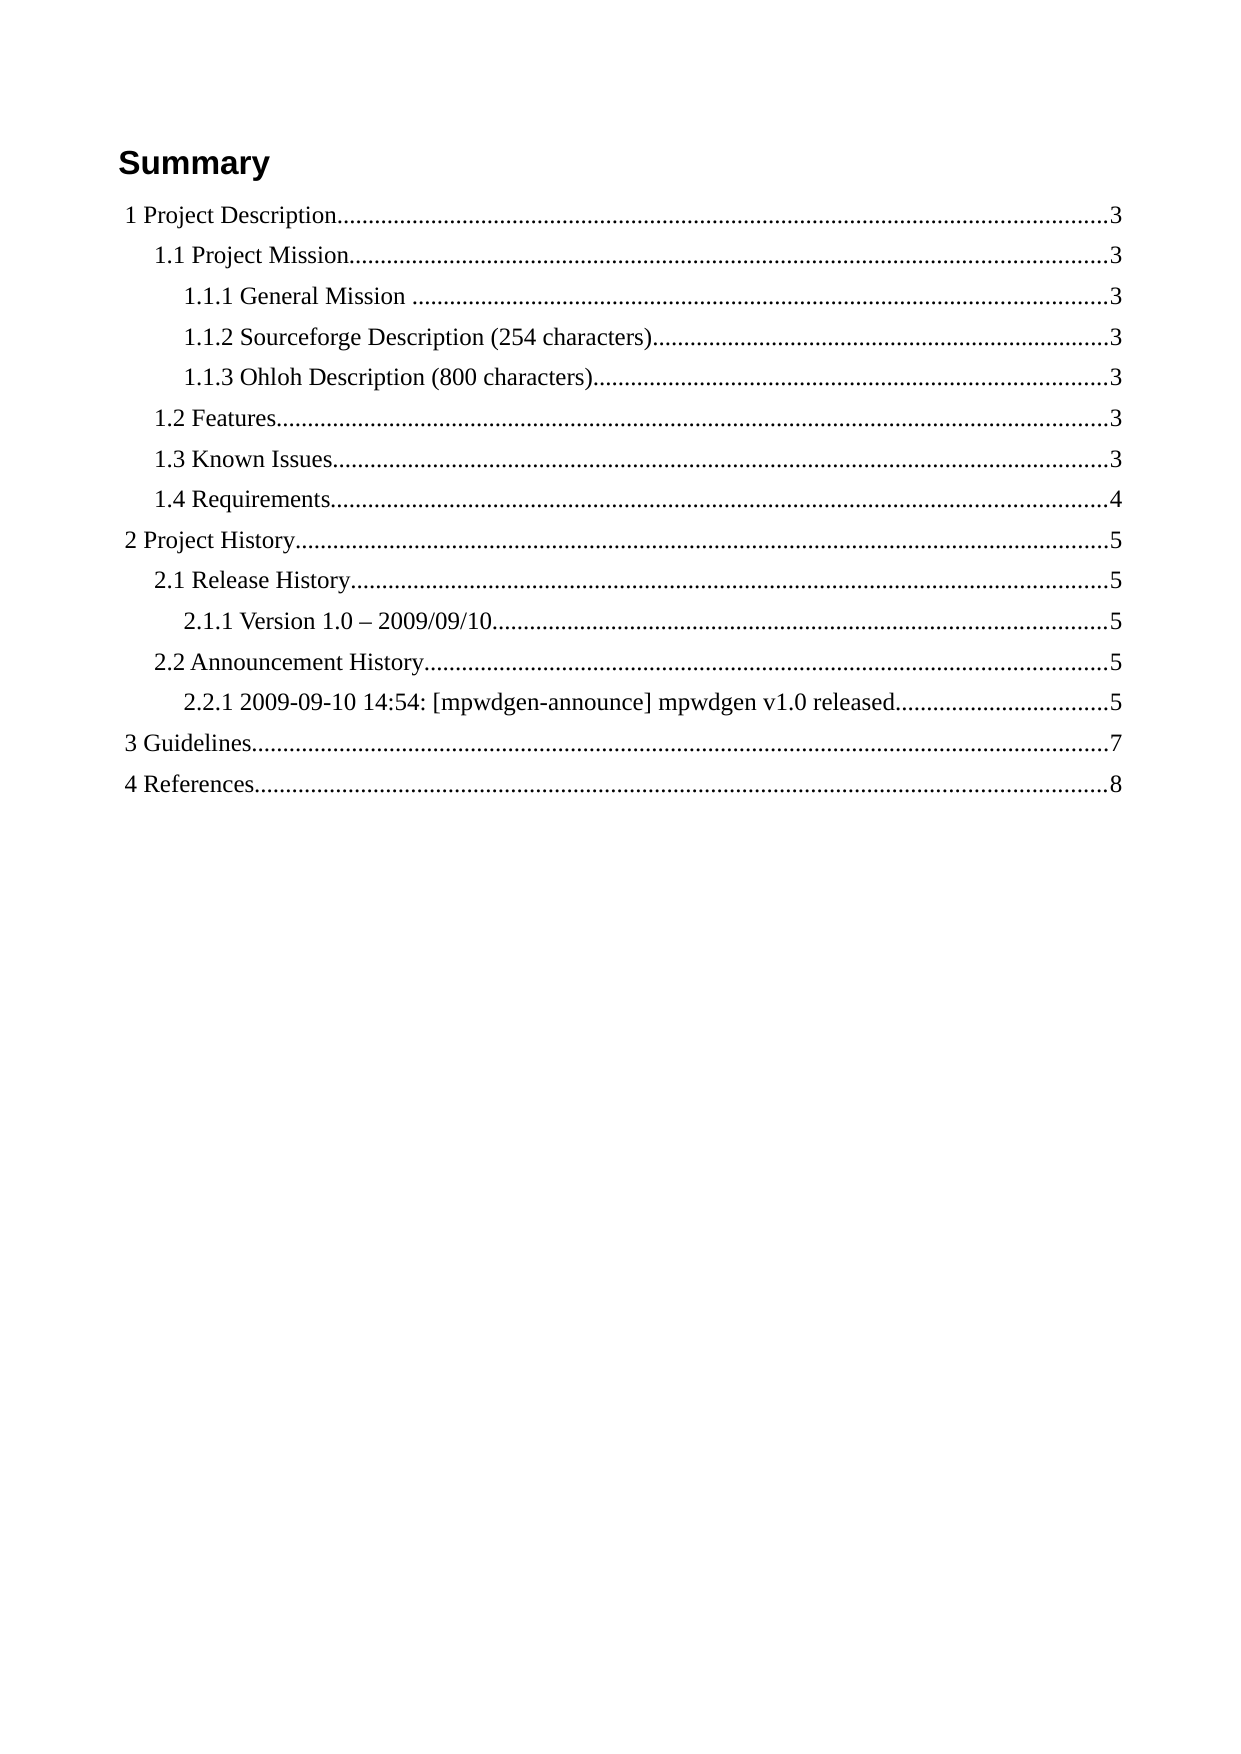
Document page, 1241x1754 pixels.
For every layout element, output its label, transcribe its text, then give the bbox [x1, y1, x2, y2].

text 4 References 8 [118, 769, 1122, 797]
text 2.1 Release History 5 [148, 566, 1122, 594]
text 1 Project Description 3 [118, 200, 1122, 229]
text 2.2 Announcement History 5 [148, 647, 1122, 676]
text 3 Guidelines 7 [118, 728, 1122, 757]
text 2.1.1 Version 1.0 – 2009/09/10 5 [177, 606, 1122, 635]
text 2.2.1 2009-09-10 14:54: [mpwdgen-announce] mpwdgen v1.0 released 5 [177, 687, 1122, 716]
subtitle Summary [118, 143, 1122, 182]
text 1.2 Features 3 [148, 403, 1122, 432]
text 1.1.2 Sourceforge Description (254 characters) 3 [177, 322, 1122, 351]
text 1.4 Requirements 4 [148, 484, 1122, 513]
text 1.1 Project Mission 3 [148, 241, 1122, 269]
text 2 Project History 5 [118, 525, 1122, 554]
text 1.1.1 General Mission 3 [177, 281, 1122, 310]
text 1.1.3 Ohloh Description (800 characters) 3 [177, 362, 1122, 391]
text 1.3 Known Issues 3 [148, 444, 1122, 472]
